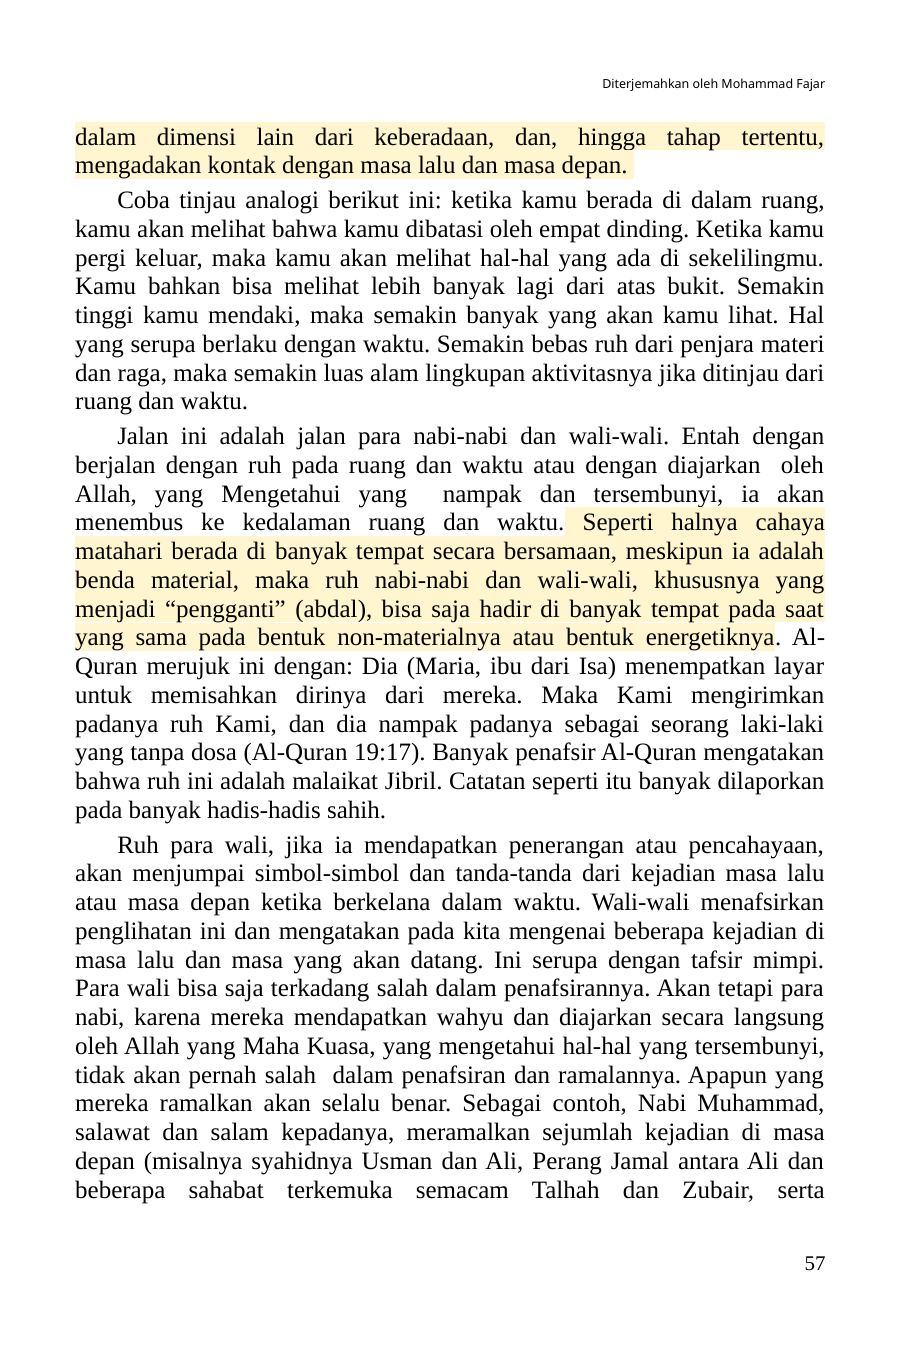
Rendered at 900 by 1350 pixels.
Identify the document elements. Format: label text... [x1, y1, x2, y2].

text Ruh para wali, jika ia mendapatkan penerangan atau pencahayaan, akan menjumpai simbol-simbol dan tanda-tanda dari kejadian masa lalu atau masa depan ketika berkelana dalam waktu. Wali-wali menafsirkan penglihatan ini dan mengatakan pada kita mengenai beberapa kejadian di masa lalu dan masa yang akan datang. Ini serupa dengan tafsir mimpi. Para wali bisa saja terkadang salah dalam penafsirannya. Akan tetapi para nabi, karena mereka mendapatkan wahyu dan diajarkan secara langsung oleh Allah yang Maha Kuasa, yang mengetahui hal-hal yang tersembunyi, tidak akan pernah salah dalam penafsiran dan ramalannya. Apapun yang mereka ramalkan akan selalu benar. Sebagai contoh, Nabi Muhammad, salawat dan salam kepadanya, meramalkan sejumlah kejadian di masa depan (misalnya syahidnya Usman dan Ali, Perang Jamal antara Ali dan beberapa sahabat terkemuka semacam Talhah dan Zubair, serta [75, 830, 825, 1203]
text dalam dimensi lain dari keberadaan, dan, hingga tahap tertentu, mengadakan kontak dengan masa lalu dan masa depan. [75, 122, 825, 179]
text Jalan ini adalah jalan para nabi-nabi dan wali-wali. Entah dengan berjalan dengan ruh pada ruang dan waktu atau dengan diajarkan oleh Allah, yang Mengetahui yang nampak dan tersembunyi, ia akan menembus ke kedalaman ruang dan waktu. Seperti halnya cahaya matahari berada di banyak tempat secara bersamaan, meskipun ia adalah benda material, maka ruh nabi-nabi dan wali-wali, khususnya yang menjadi “pengganti” (abdal), bisa saja hadir di banyak tempat pada saat yang sama pada bentuk non-materialnya atau bentuk energetiknya. Al-Quran merujuk ini dengan: Dia (Maria, ibu dari Isa) menempatkan layar untuk memisahkan dirinya dari mereka. Maka Kami mengirimkan padanya ruh Kami, dan dia nampak padanya sebagai seorang laki-laki yang tanpa dosa (Al-Quran 19:17). Banyak penafsir Al-Quran mengatakan bahwa ruh ini adalah malaikat Jibril. Catatan seperti itu banyak dilaporkan pada banyak hadis-hadis sahih. [75, 421, 825, 824]
text Coba tinjau analogi berikut ini: ketika kamu berada di dalam ruang, kamu akan melihat bahwa kamu dibatasi oleh empat dinding. Ketika kamu pergi keluar, maka kamu akan melihat hal-hal yang ada di sekelilingmu. Kamu bahkan bisa melihat lebih banyak lagi dari atas bukit. Semakin tinggi kamu mendaki, maka semakin banyak yang akan kamu lihat. Hal yang serupa berlaku dengan waktu. Semakin bebas ruh dari penjara materi dan raga, maka semakin luas alam lingkupan aktivitasnya jika ditinjau dari ruang dan waktu. [75, 185, 825, 415]
